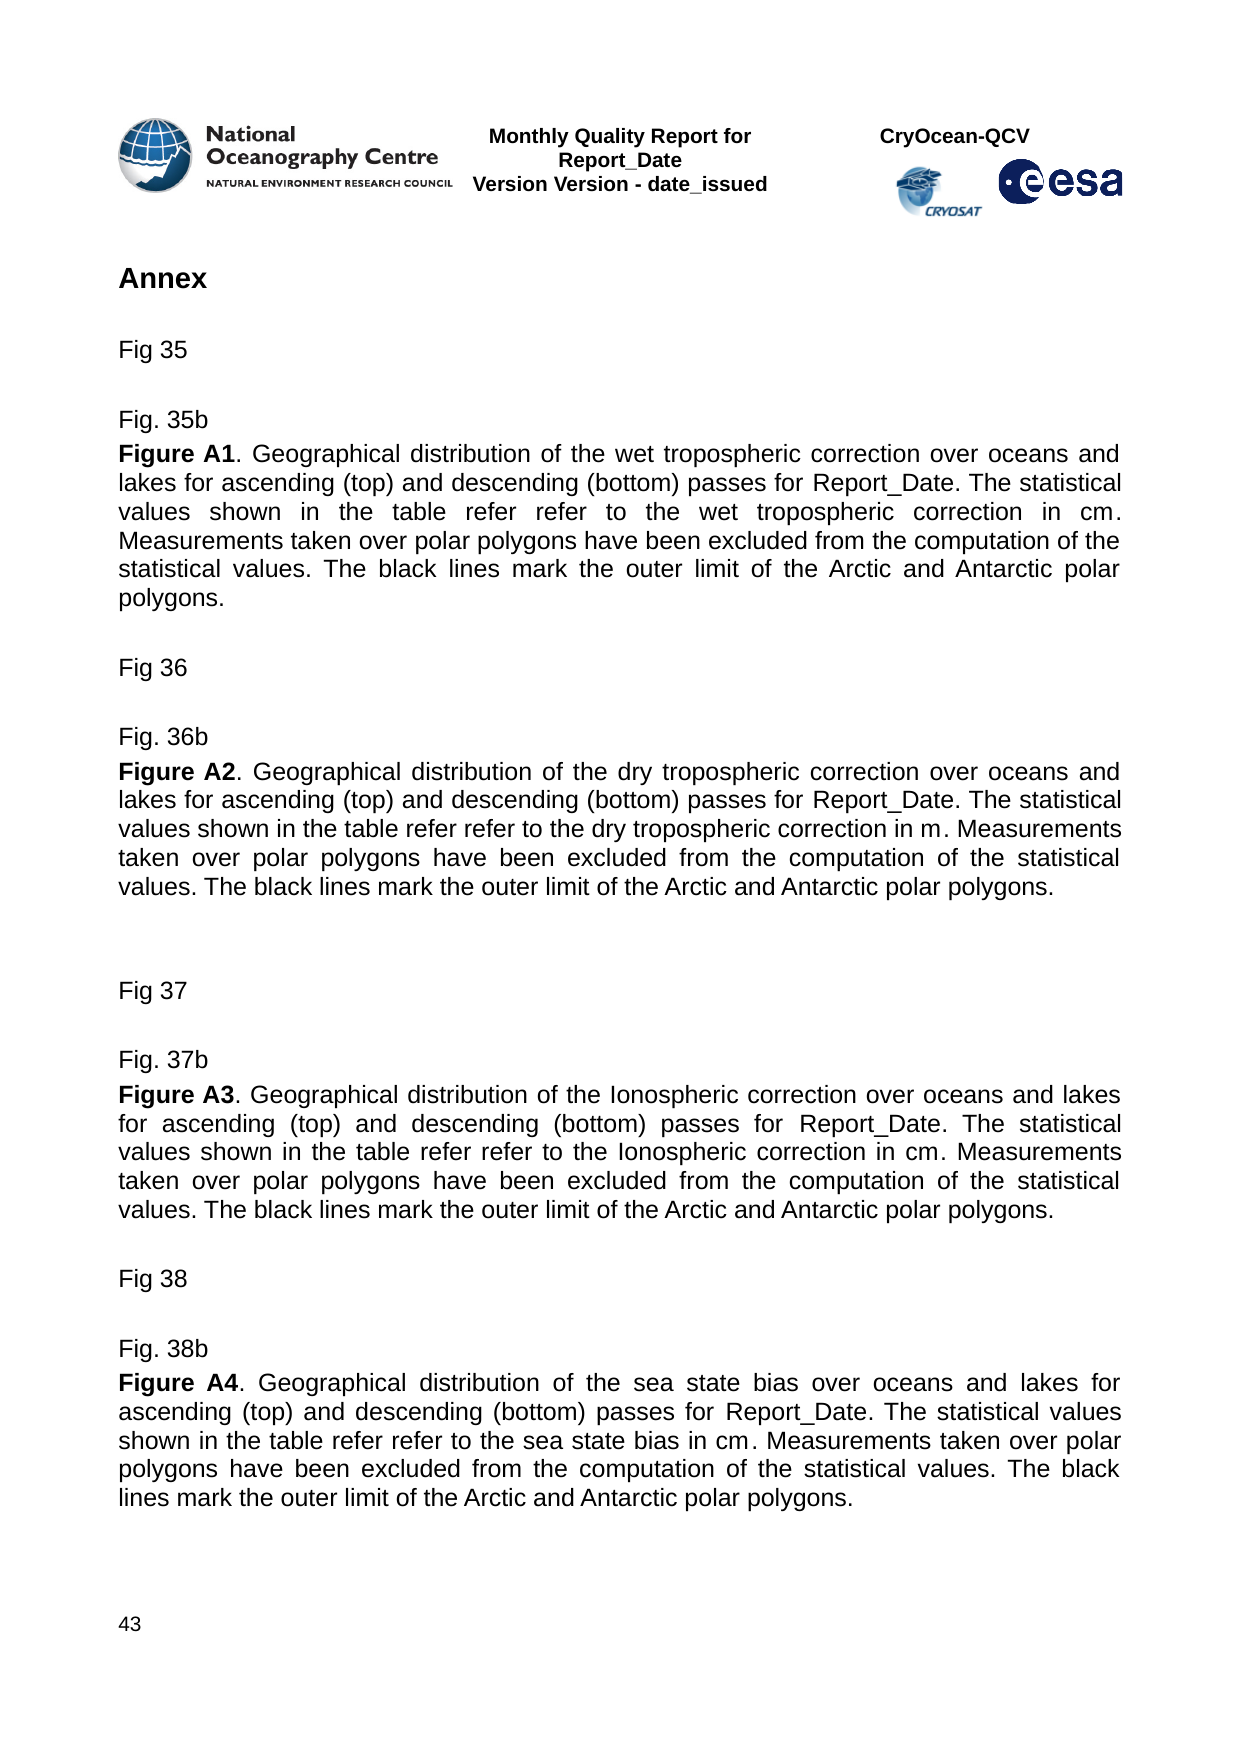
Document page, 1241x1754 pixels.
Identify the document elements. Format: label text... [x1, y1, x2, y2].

text Figure A3. Geographical distribution of the Ionospheric correction over oceans and lakes for ascending (top) and descending (bottom) passes for Report_Date. The statistical values shown in the table refer refer to the Ionospheric correction in cm. Measurements taken over polar polygons have been excluded from the computation of the statistical values. The black lines mark the outer limit of the Arctic and Antarctic polar polygons. [118, 1080, 1122, 1223]
text Fig. 35b [118, 405, 1122, 433]
text Annex [118, 261, 1122, 295]
text Fig. 36b [118, 722, 1122, 751]
text Figure A4. Geographical distribution of the sea state bias over oceans and lakes for ascending (top) and descending (bottom) passes for Report_Date. The statistical values shown in the table refer refer to the sea state bias in cm. Measurements taken over polar polygons have been excluded from the computation of the statistical values. The black lines mark the outer limit of the Arctic and Antarctic polar polygons. [118, 1368, 1122, 1512]
text Fig 36 [118, 653, 1122, 681]
text Figure A1. Geographical distribution of the wet tropospheric correction over oceans and lakes for ascending (top) and descending (bottom) passes for Report_Date. The statistical values shown in the table refer refer to the wet tropospheric correction in cm. Measurements taken over polar polygons have been excluded from the computation of the statistical values. The black lines mark the outer limit of the Arctic and Antarctic polar polygons. [118, 439, 1122, 612]
text Figure A2. Geographical distribution of the dry tropospheric correction over oceans and lakes for ascending (top) and descending (bottom) passes for Report_Date. The statistical values shown in the table refer refer to the dry tropospheric correction in m. Measurements taken over polar polygons have been excluded from the computation of the statistical values. The black lines mark the outer limit of the Arctic and Antarctic polar polygons. [118, 757, 1122, 900]
text Fig 37 [118, 976, 1122, 1004]
text Fig 38 [118, 1264, 1122, 1293]
picture [118, 118, 453, 193]
text Fig. 38b [118, 1333, 1122, 1362]
picture [876, 159, 1123, 224]
text Fig. 37b [118, 1045, 1122, 1074]
text Fig 35 [118, 335, 1122, 364]
